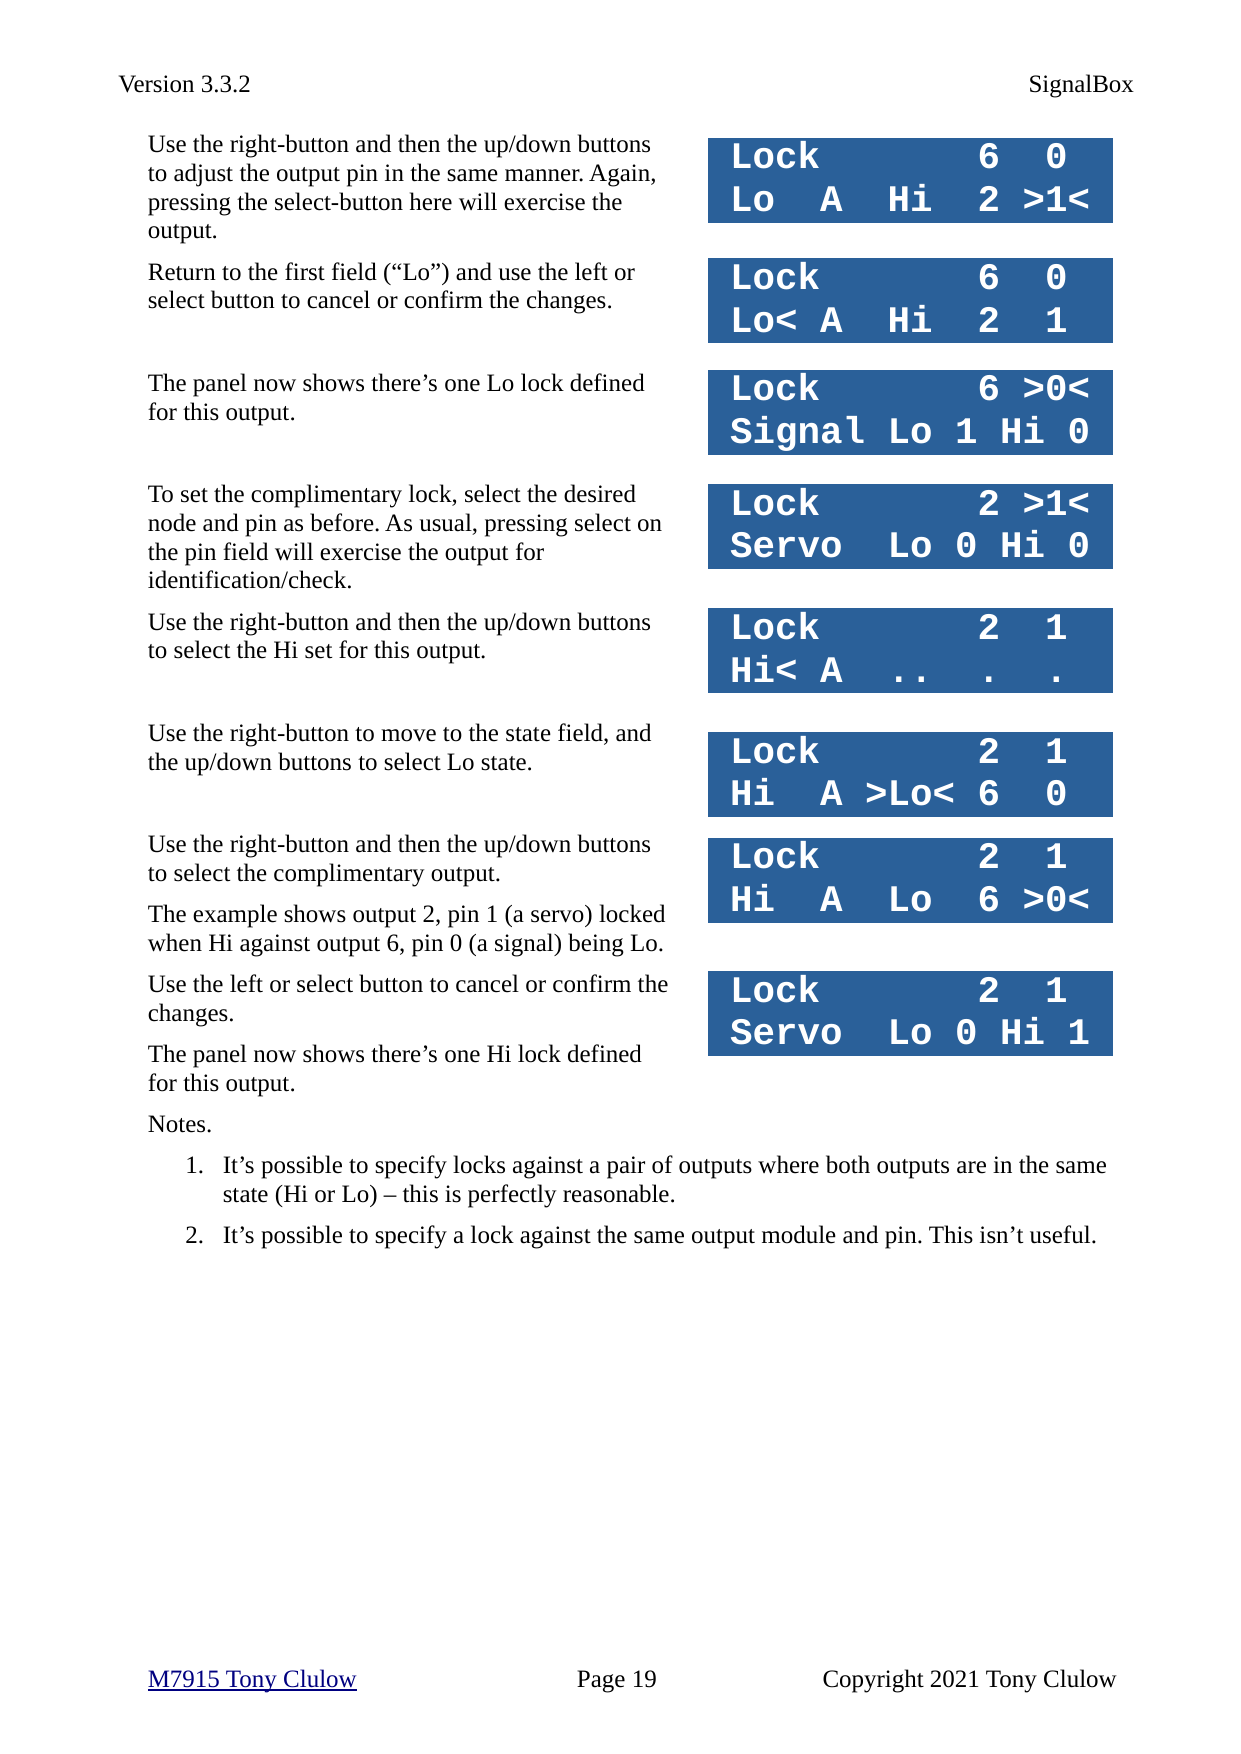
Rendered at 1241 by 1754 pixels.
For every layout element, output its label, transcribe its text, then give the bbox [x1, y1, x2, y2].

text Notes. [148, 1109, 1134, 1138]
text The example shows output 2, pin 1 (a servo) locked when Hi against output 6, pin 0 (a signal) being Lo. [148, 899, 1134, 957]
text Use the right-button and then the up/down buttons to select the Hi set for this output. [148, 607, 1134, 664]
text The panel now shows there’s one Hi lock defined for this output. [148, 1039, 1134, 1097]
text Use the right-button to move to the state field, and the up/down buttons to select Lo state. [148, 718, 1134, 776]
text Return to the first field (“Lo”) and use the left or select button to cancel or confirm the changes. [148, 257, 1134, 314]
text To set the complimentary lock, select the desired node and pin as before. As usual, pressing select on the pin field will exercise the output for identification/check. [148, 479, 1134, 594]
text Use the left or select button to cancel or confirm the changes. [148, 969, 1134, 1027]
list It’s possible to specify locks against a pair of outputs where both outputs are in the same state (Hi or Lo) – this is perfectly reasonable. [185, 1151, 1134, 1208]
text Use the right-button and then the up/down buttons to adjust the output pin in the same manner. Again, pressing the select-button here will exercise the output. [148, 129, 1134, 244]
list It’s possible to specify a lock against the same output module and pin. This isn’t useful. [185, 1221, 1134, 1249]
text The panel now shows there’s one Lo lock defined for this output. [148, 368, 1134, 426]
text Use the right-button and then the up/down buttons to select the complimentary output. [148, 829, 1134, 887]
